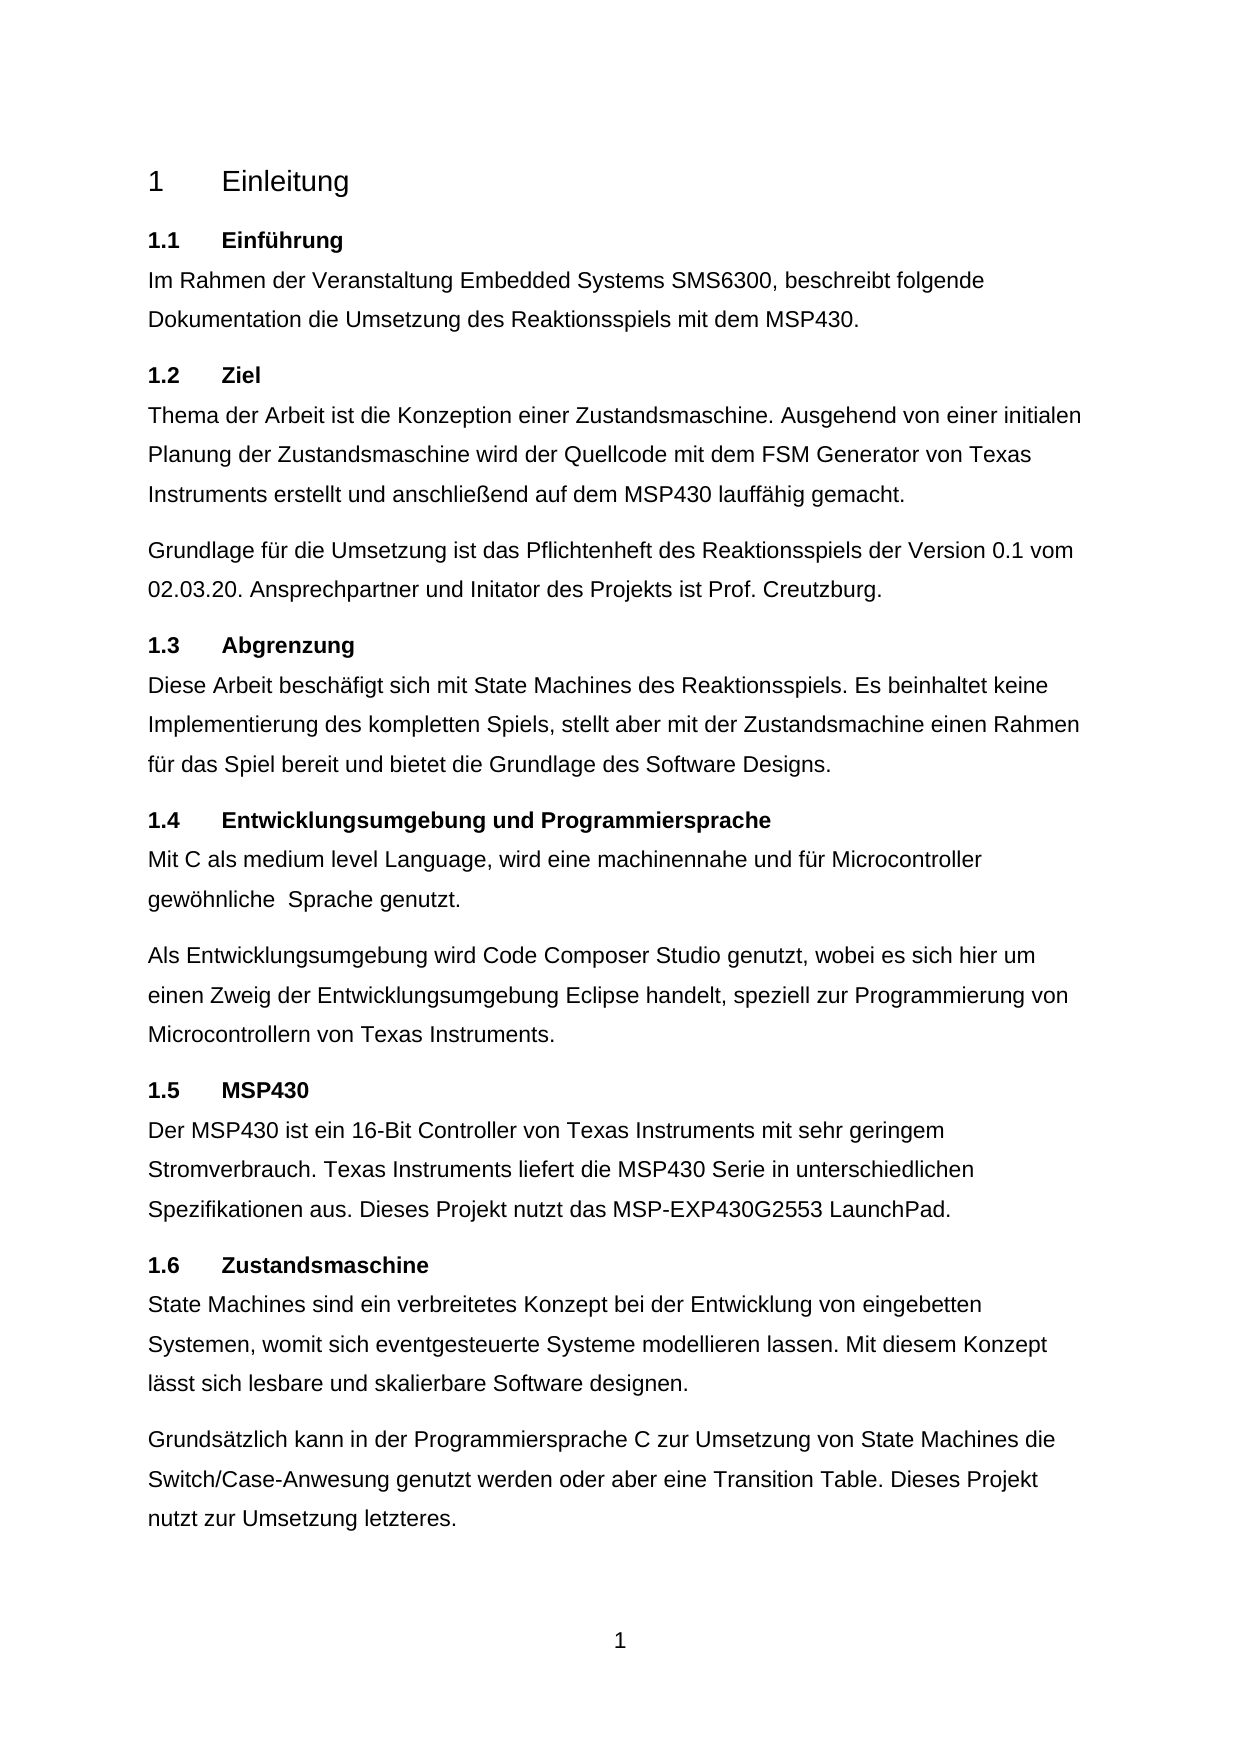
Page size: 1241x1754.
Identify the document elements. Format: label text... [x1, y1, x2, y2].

subtitle Ziel [148, 362, 1093, 388]
text Als Entwicklungsumgebung wird Code Composer Studio genutzt, wobei es sich hier um einen Zweig der Entwicklungsumgebung Eclipse handelt, speziell zur Programmierung von Microcontrollern von Texas Instruments. [148, 942, 1093, 1047]
text Mit C als medium level Language, wird eine machinennahe und für Microcontroller gewöhnliche Sprache genutzt. [148, 846, 1093, 912]
text State Machines sind ein verbreitetes Konzept bei der Entwicklung von eingebetten Systemen, womit sich eventgesteuerte Systeme modellieren lassen. Mit diesem Konzept lässt sich lesbare und skalierbare Software designen. [148, 1291, 1093, 1397]
text Grundlage für die Umsetzung ist das Pflichtenheft des Reaktionsspiels der Version 0.1 vom 02.03.20. Ansprechpartner und Initator des Projekts ist Prof. Creutzburg. [148, 537, 1093, 603]
text Diese Arbeit beschäfigt sich mit State Machines des Reaktionsspiels. Es beinhaltet keine Implementierung des kompletten Spiels, stellt aber mit der Zustandsmachine einen Rahmen für das Spiel bereit und bietet die Grundlage des Software Designs. [148, 672, 1093, 777]
text Grundsätzlich kann in der Programmiersprache C zur Umsetzung von State Machines die Switch/Case-Anwesung genutzt werden oder aber eine Transition Table. Dieses Projekt nutzt zur Umsetzung letzteres. [148, 1426, 1093, 1532]
text Thema der Arbeit ist die Konzeption einer Zustandsmaschine. Ausgehend von einer initialen Planung der Zustandsmaschine wird der Quellcode mit dem FSM Generator von Texas Instruments erstellt und anschließend auf dem MSP430 lauffähig gemacht. [148, 402, 1093, 507]
text Der MSP430 ist ein 16-Bit Controller von Texas Instruments mit sehr geringem Stromverbrauch. Texas Instruments liefert die MSP430 Serie in unterschiedlichen Spezifikationen aus. Dieses Projekt nutzt das MSP-EXP430G2553 LaunchPad. [148, 1117, 1093, 1222]
subtitle Zustandsmaschine [148, 1252, 1093, 1278]
subtitle MSP430 [148, 1077, 1093, 1103]
subtitle Entwicklungsumgebung und Programmiersprache [148, 807, 1093, 833]
subtitle Einleitung [148, 164, 1093, 198]
subtitle Abgrenzung [148, 632, 1093, 659]
subtitle Einführung [148, 227, 1093, 253]
text Im Rahmen der Veranstaltung Embedded Systems SMS6300, beschreibt folgende Dokumentation die Umsetzung des Reaktionsspiels mit dem MSP430. [148, 267, 1093, 332]
